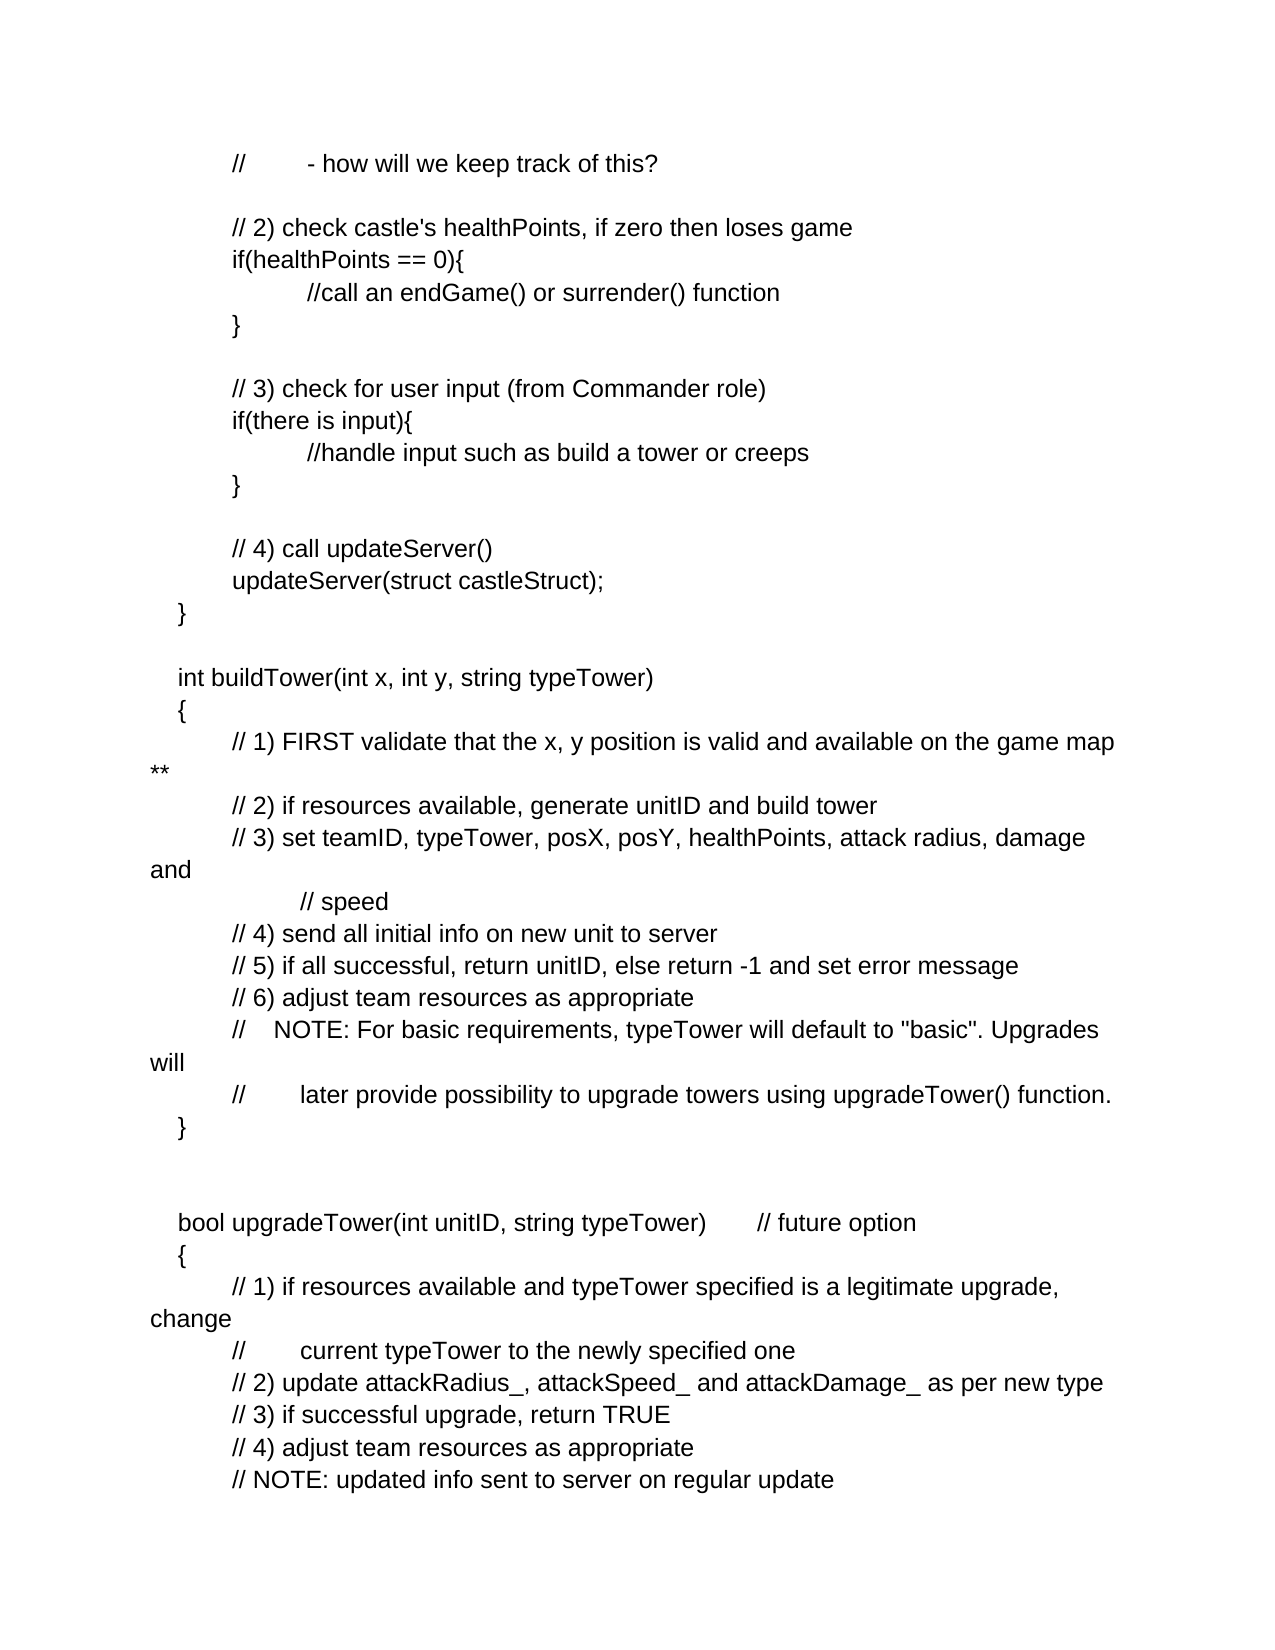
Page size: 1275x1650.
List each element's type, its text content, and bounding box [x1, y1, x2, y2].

text // 1) if resources available and typeTower specified is a legitimate upgrade, change [150, 1273, 1125, 1333]
text if(healthPoints == 0){ [150, 246, 1125, 274]
text } [150, 1112, 1125, 1140]
text // 4) call updateServer() [150, 535, 1125, 563]
text { [150, 1241, 1125, 1269]
text // 5) if all successful, return unitID, else return -1 and set error message [150, 952, 1125, 980]
text // 1) FIRST validate that the x, y position is valid and available on the game map ** [150, 727, 1125, 787]
text if(there is input){ [150, 407, 1125, 434]
text // speed [225, 888, 1125, 916]
text // later provide possibility to upgrade towers using upgradeTower() function. [150, 1080, 1125, 1108]
text // 3) set teamID, typeTower, posX, posY, healthPoints, attack radius, damage and [150, 824, 1125, 884]
text } [150, 310, 1125, 338]
text // 3) check for user input (from Commander role) [150, 374, 1125, 402]
text // - how will we keep track of this? [150, 150, 1125, 178]
text // 2) update attackRadius_, attackSpeed_ and attackDamage_ as per new type [150, 1369, 1125, 1397]
text // 2) if resources available, generate unitID and build tower [150, 792, 1125, 819]
text } [150, 471, 1125, 499]
text bool upgradeTower(int unitID, string typeTower) // future option [150, 1209, 1125, 1237]
text // 4) adjust team resources as appropriate [150, 1433, 1125, 1461]
text // NOTE: updated info sent to server on regular update [150, 1465, 1125, 1493]
text int buildTower(int x, int y, string typeTower) [150, 663, 1125, 691]
text // 3) if successful upgrade, return TRUE [150, 1401, 1125, 1429]
text } [150, 599, 1125, 627]
text updateServer(struct castleStruct); [150, 567, 1125, 595]
text // 4) send all initial info on new unit to server [150, 920, 1125, 948]
text // 6) adjust team resources as appropriate [150, 984, 1125, 1012]
text { [150, 695, 1125, 723]
text //call an endGame() or surrender() function [150, 278, 1125, 306]
text // NOTE: For basic requirements, typeTower will default to "basic". Upgrades will [150, 1016, 1125, 1076]
text //handle input such as build a tower or creeps [150, 439, 1125, 467]
text // 2) check castle's healthPoints, if zero then loses game [150, 214, 1125, 242]
text // current typeTower to the newly specified one [150, 1337, 1125, 1365]
